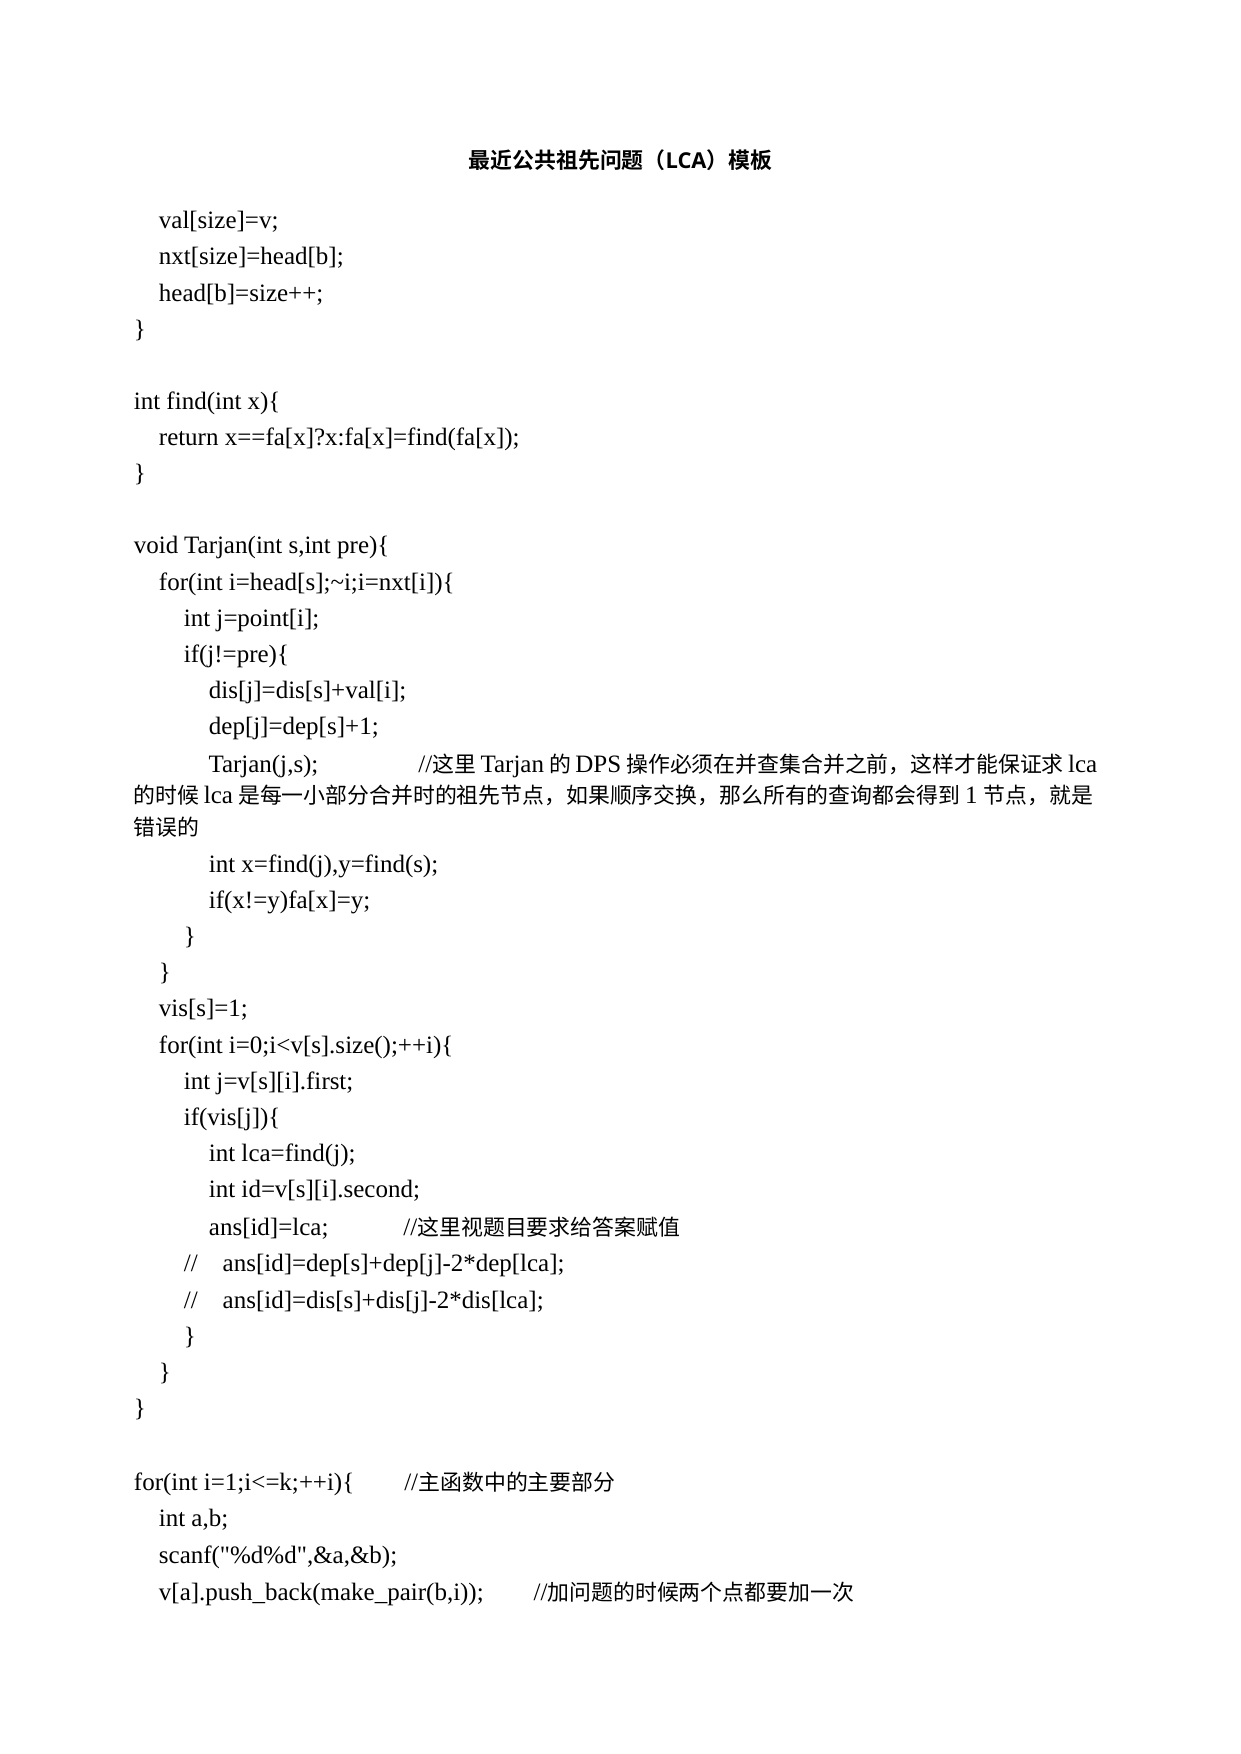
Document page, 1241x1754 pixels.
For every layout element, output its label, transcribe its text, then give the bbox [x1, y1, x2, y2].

text scanf("%d%d",&a,&b); [134, 1539, 1106, 1568]
text ans[id]=lca; //这里视题目要求给答案赋值 [134, 1209, 1106, 1241]
text dis[j]=dis[s]+val[i]; [134, 674, 1106, 704]
text // ans[id]=dis[s]+dis[j]-2*dis[lca]; [134, 1284, 1106, 1313]
text void Tarjan(int s,int pre){ [134, 530, 1106, 559]
text int find(int x){ [134, 385, 1106, 415]
text } [134, 313, 1106, 342]
text dep[j]=dep[s]+1; [134, 710, 1106, 740]
text int a,b; [134, 1503, 1106, 1532]
text Tarjan(j,s); //这里Tarjan的DPS操作必须在并查集合并之前，这样才能保证求lca的时候lca是每一小部分合并时的祖先节点，如果顺序交换，那么所有的查询都会得到 1 节点，就是错误的 [134, 747, 1106, 842]
text nxt[size]=head[b]; [134, 241, 1106, 270]
text } [134, 956, 1106, 986]
text if(j!=pre){ [134, 638, 1106, 668]
text for(int i=1;i<=k;++i){ //主函数中的主要部分 [134, 1464, 1106, 1496]
text } [134, 1356, 1106, 1386]
text vis[s]=1; [134, 993, 1106, 1022]
text int id=v[s][i].second; [134, 1173, 1106, 1203]
text for(int i=head[s];~i;i=nxt[i]){ [134, 566, 1106, 596]
text } [134, 1392, 1106, 1422]
text } [134, 1320, 1106, 1349]
text return x==fa[x]?x:fa[x]=find(fa[x]); [134, 421, 1106, 451]
text int j=v[s][i].first; [134, 1065, 1106, 1094]
text if(x!=y)fa[x]=y; [134, 884, 1106, 914]
text } [134, 457, 1106, 487]
text val[size]=v; [134, 204, 1106, 234]
text head[b]=size++; [134, 277, 1106, 306]
text int lca=find(j); [134, 1137, 1106, 1167]
text int x=find(j),y=find(s); [134, 848, 1106, 878]
text int j=point[i]; [134, 602, 1106, 632]
text if(vis[j]){ [134, 1101, 1106, 1131]
text for(int i=0;i<v[s].size();++i){ [134, 1029, 1106, 1058]
text } [134, 920, 1106, 950]
text v[a].push_back(make_pair(b,i)); //加问题的时候两个点都要加一次 [134, 1575, 1106, 1607]
text // ans[id]=dep[s]+dep[j]-2*dep[lca]; [134, 1248, 1106, 1277]
